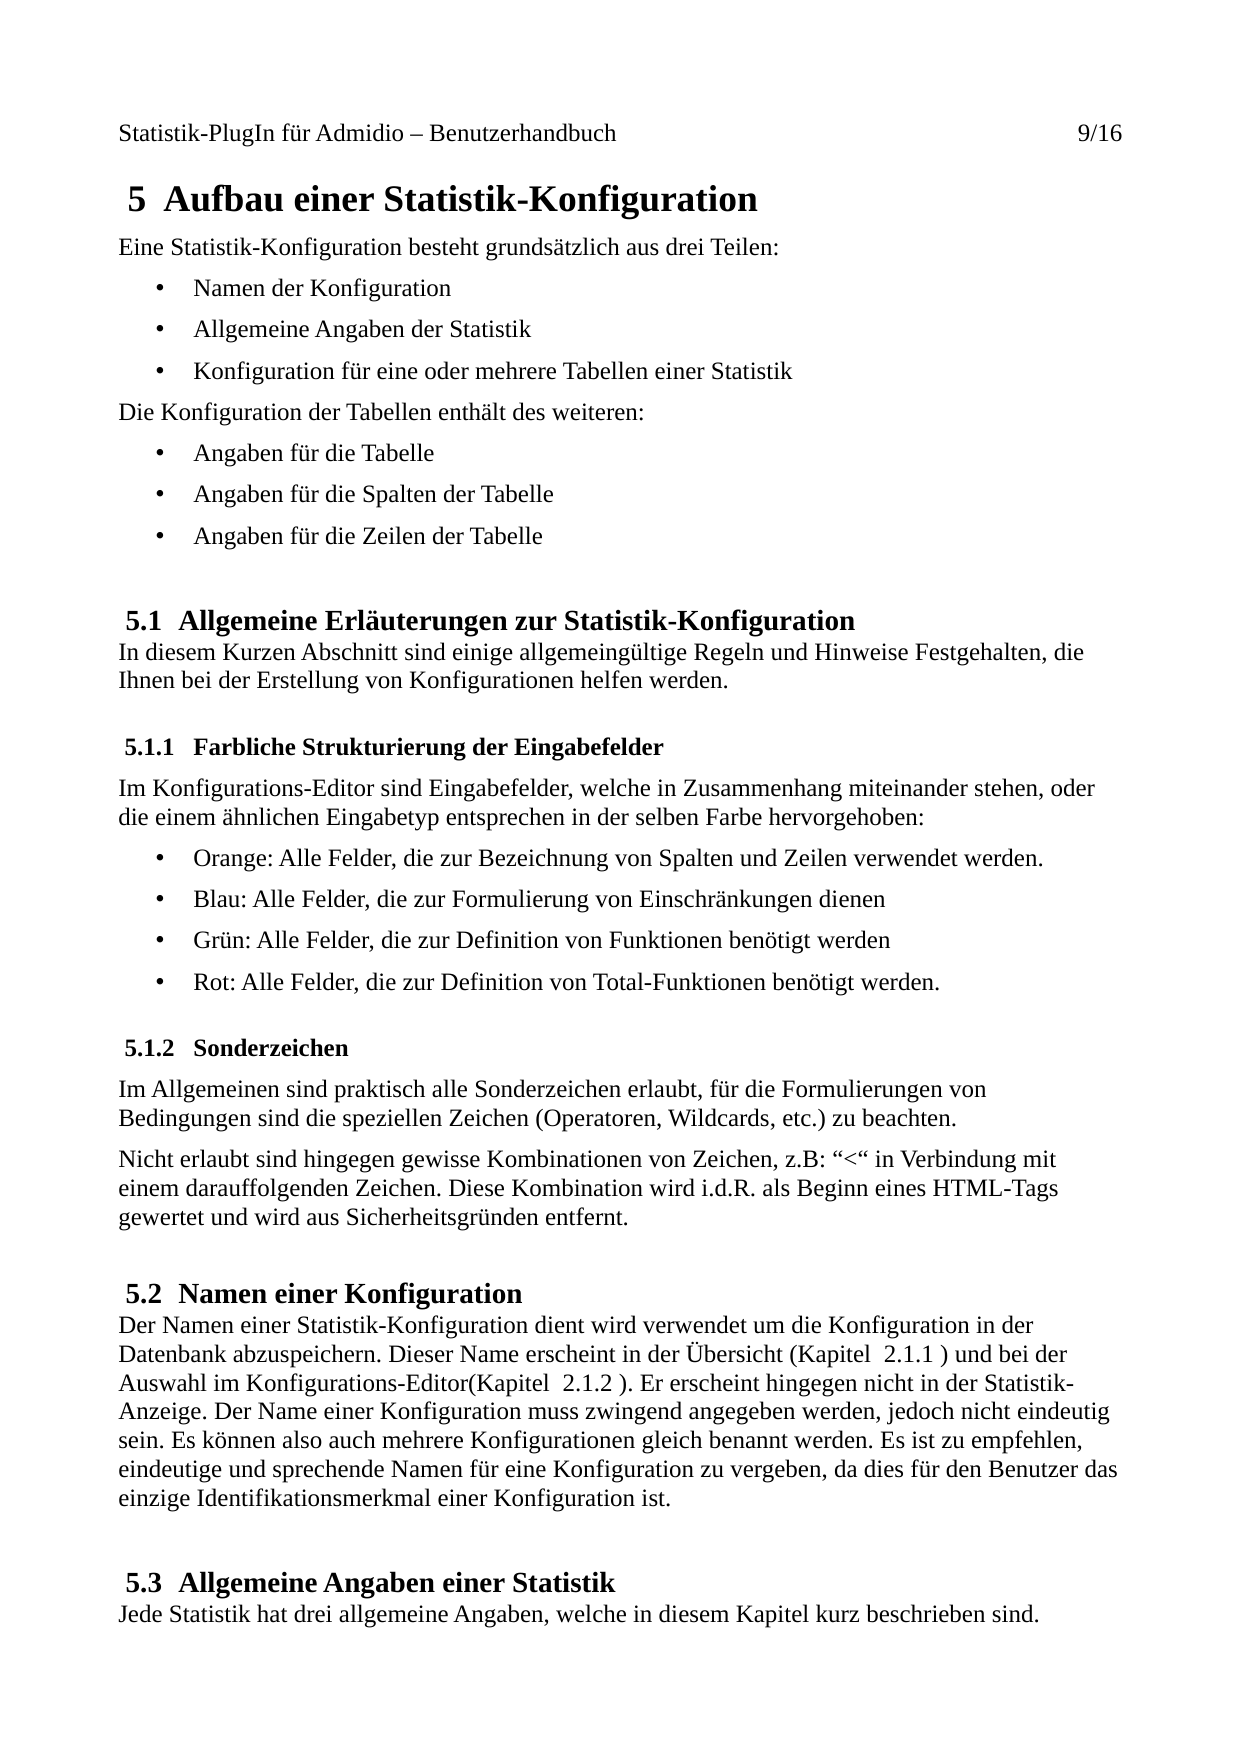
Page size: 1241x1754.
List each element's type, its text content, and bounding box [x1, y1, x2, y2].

subtitle Allgemeine Erläuterungen zur Statistik-Konfiguration [118, 603, 1122, 637]
list Orange: Alle Felder, die zur Bezeichnung von Spalten und Zeilen verwendet werden. [156, 843, 1122, 872]
text Im Konfigurations-Editor sind Eingabefelder, welche in Zusammenhang miteinander stehen, oder die einem ähnlichen Eingabetyp entsprechen in der selben Farbe hervorgehoben: [118, 773, 1122, 831]
list Grün: Alle Felder, die zur Definition von Funktionen benötigt werden [156, 926, 1122, 954]
text In diesem Kurzen Abschnitt sind einige allgemeingültige Regeln und Hinweise Festgehalten, die Ihnen bei der Erstellung von Konfigurationen helfen werden. [118, 637, 1122, 694]
list Rot: Alle Felder, die zur Definition von Total-Funktionen benötigt werden. [156, 967, 1122, 996]
list Angaben für die Spalten der Tabelle [156, 479, 1122, 508]
subtitle Allgemeine Angaben einer Statistik [118, 1565, 1122, 1599]
list Allgemeine Angaben der Statistik [156, 314, 1122, 343]
subtitle Farbliche Strukturierung der Eingabefelder [118, 732, 1122, 761]
text Nicht erlaubt sind hingegen gewisse Kombinationen von Zeichen, z.B: “<“ in Verbindung mit einem darauffolgenden Zeichen. Diese Kombination wird i.d.R. als Beginn eines HTML-Tags gewertet und wird aus Sicherheitsgründen entfernt. [118, 1144, 1122, 1231]
list Angaben für die Tabelle [156, 438, 1122, 467]
list Namen der Konfiguration [156, 273, 1122, 302]
subtitle Namen einer Konfiguration [118, 1277, 1122, 1310]
list Blau: Alle Felder, die zur Formulierung von Einschränkungen dienen [156, 884, 1122, 913]
subtitle Sonderzeichen [118, 1033, 1122, 1062]
text Im Allgemeinen sind praktisch alle Sonderzeichen erlaubt, für die Formulierungen von Bedingungen sind die speziellen Zeichen (Operatoren, Wildcards, etc.) zu beachten. [118, 1074, 1122, 1132]
text Jede Statistik hat drei allgemeine Angaben, welche in diesem Kapitel kurz beschrieben sind. [118, 1599, 1122, 1627]
text Eine Statistik-Konfiguration besteht grundsätzlich aus drei Teilen: [118, 232, 1122, 261]
list Angaben für die Zeilen der Tabelle [156, 521, 1122, 549]
text Die Konfiguration der Tabellen enthält des weiteren: [118, 397, 1122, 426]
subtitle Aufbau einer Statistik-Konfiguration [118, 176, 1122, 219]
list Konfiguration für eine oder mehrere Tabellen einer Statistik [156, 356, 1122, 384]
text Der Namen einer Statistik-Konfiguration dient wird verwendet um die Konfiguration in der Datenbank abzuspeichern. Dieser Name erscheint in der Übersicht (Kapitel 2.1.1 ) und bei der Auswahl im Konfigurations-Editor(Kapitel 2.1.2 ). Er erscheint hingegen nicht in der Statistik-Anzeige. Der Name einer Konfiguration muss zwingend angegeben werden, jedoch nicht eindeutig sein. Es können also auch mehrere Konfigurationen gleich benannt werden. Es ist zu empfehlen, eindeutige und sprechende Namen für eine Konfiguration zu vergeben, da dies für den Benutzer das einzige Identifikationsmerkmal einer Konfiguration ist. [118, 1310, 1122, 1511]
